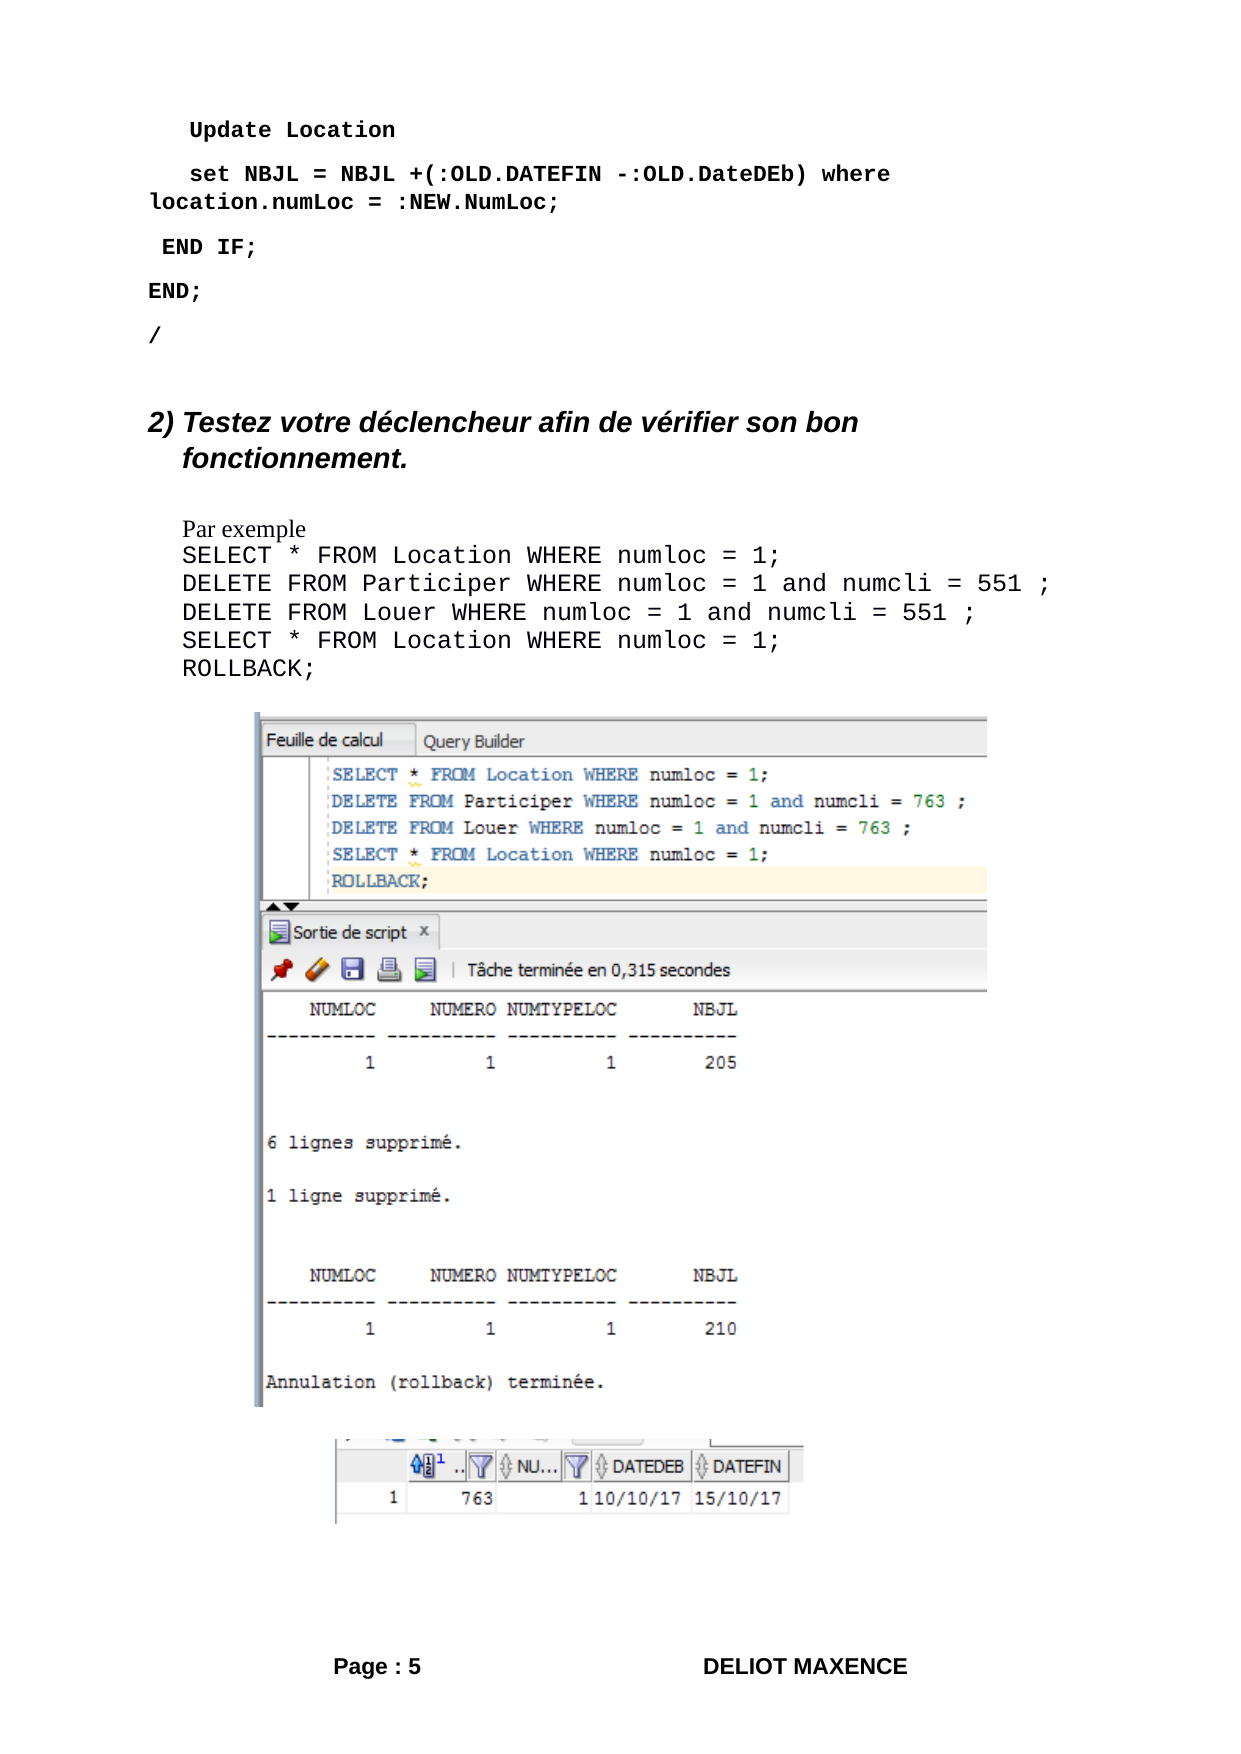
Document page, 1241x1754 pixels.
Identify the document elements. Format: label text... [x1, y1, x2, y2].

text Update Location [148, 118, 1093, 144]
text END; [148, 280, 1093, 306]
text set NBJL = NBJL +(:OLD.DATEFIN -:OLD.DateDEb) where location.numLoc = :NEW.NumLoc; [148, 163, 1093, 217]
text Par exemple [182, 514, 1093, 542]
picture [334, 1439, 804, 1524]
text ROLLBACK; [182, 656, 1093, 684]
text DELETE FROM Participer WHERE numloc = 1 and numcli = 551 ; DELETE FROM Louer WHERE numloc = 1 and numcli = 551 ; [182, 571, 1093, 627]
text END IF; [148, 235, 1093, 261]
picture [254, 712, 988, 1407]
list Testez votre déclencheur afin de vérifier son bon fonctionnement. [148, 405, 1093, 475]
text SELECT * FROM Location WHERE numloc = 1; [182, 627, 1093, 656]
text / [148, 324, 1093, 350]
text SELECT * FROM Location WHERE numloc = 1; [182, 542, 1093, 571]
